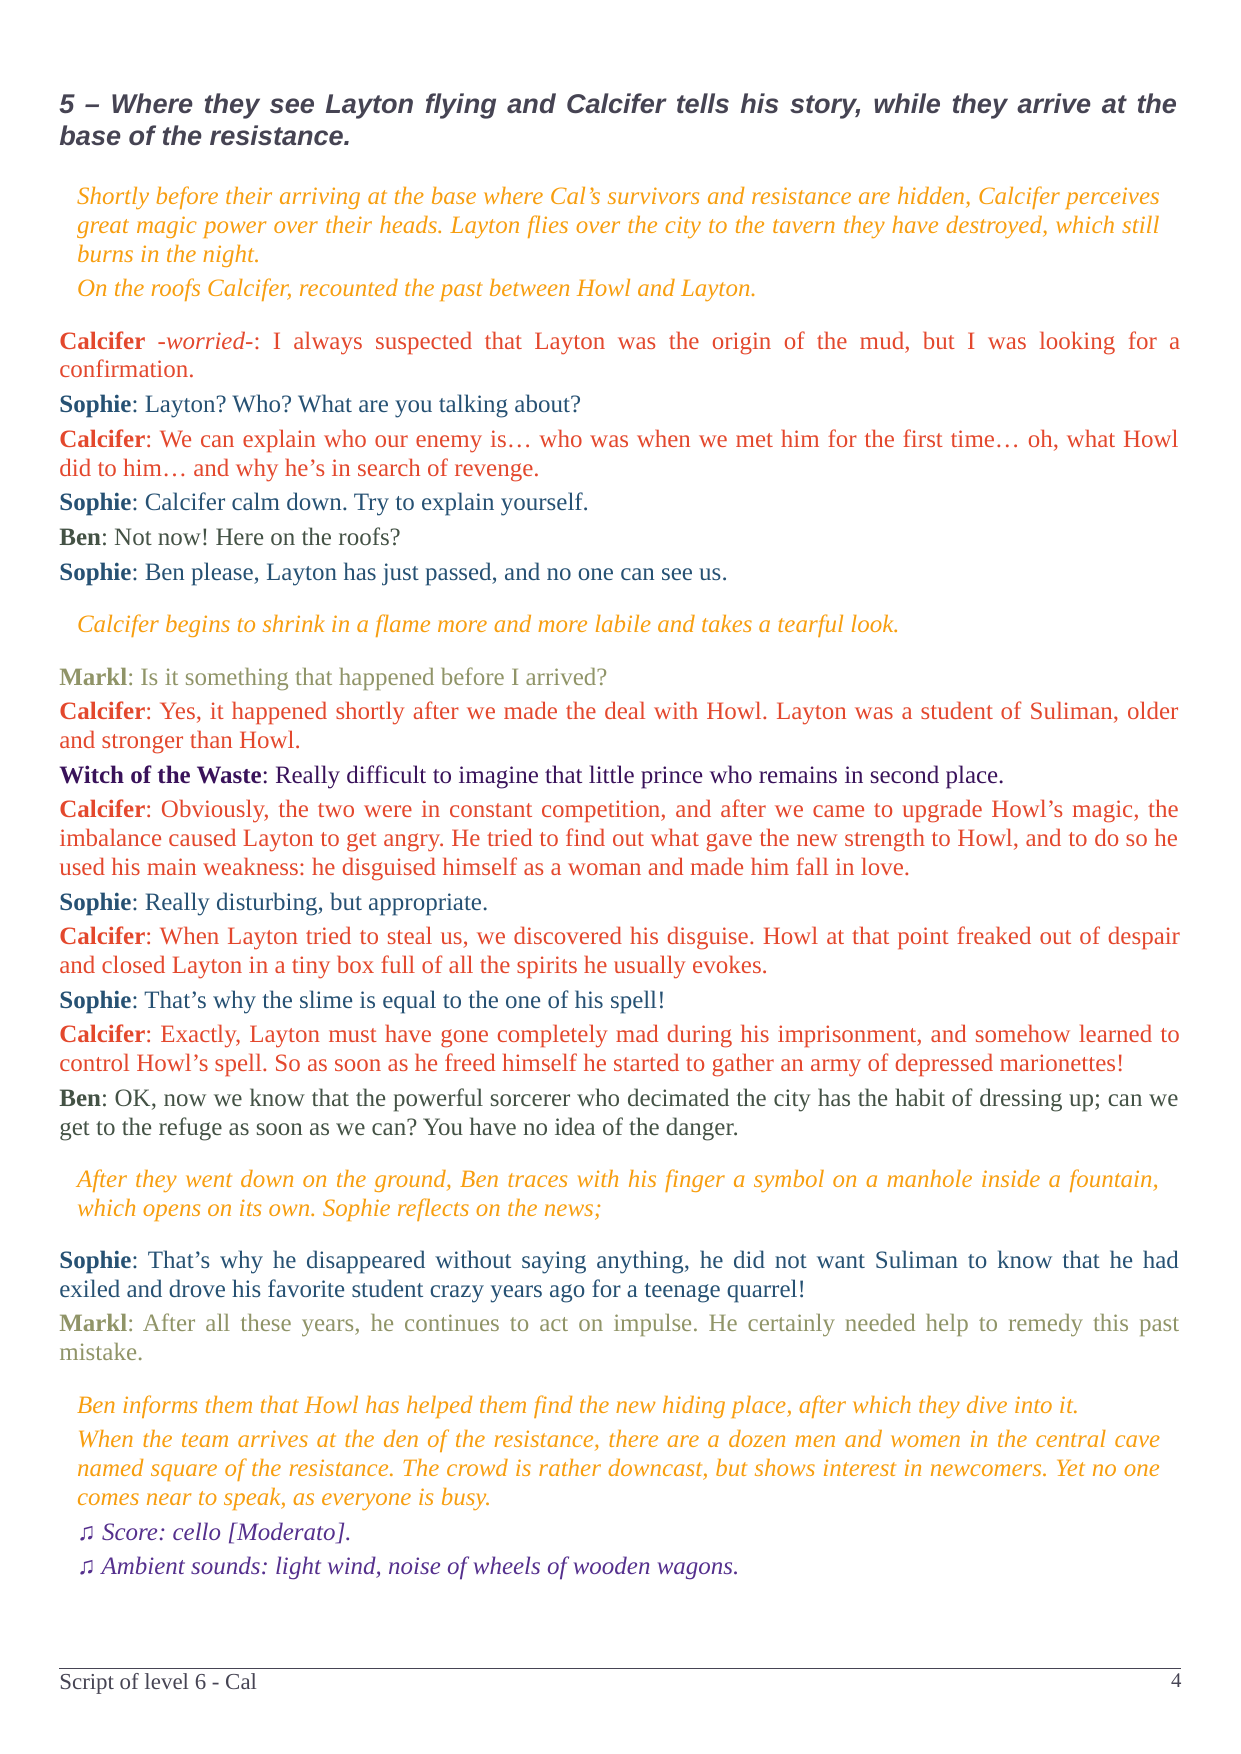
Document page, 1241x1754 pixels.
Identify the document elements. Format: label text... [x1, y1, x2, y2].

text Calcifer: Yes, it happened shortly after we made the deal with Howl. Layton was a student of Suliman, older and stronger than Howl. [59, 696, 1181, 754]
text Sophie: Ben please, Layton has just passed, and no one can see us. [59, 557, 1181, 586]
text Markl: Is it something that happened before I arrived? [59, 662, 1181, 690]
text Witch of the Waste: Really difficult to imagine that little prince who remains in second place. [59, 760, 1181, 788]
text When the team arrives at the den of the resistance, there are a dozen men and women in the central cave named square of the resistance. The crowd is rather downcast, but shows interest in newcomers. Yet no one comes near to speak, as everyone is busy. [59, 1407, 1181, 1499]
subtitle 5 – Where they see Layton flying and Calcifer tells his story, while they arrive at the base of the resistance. [59, 88, 1181, 151]
text ♫ Ambient sounds: light wind, noise of wheels of wooden wagons. [59, 1533, 1181, 1598]
text Ben: Not now! Here on the roofs? [59, 522, 1181, 551]
text Ben: OK, now we know that the powerful sorcerer who decimated the city has the habit of dressing up; can we get to the refuge as soon as we can? You have no idea of the danger. [59, 1083, 1181, 1140]
text Calcifer -worried-: I always suspected that Layton was the origin of the mud, but I was looking for a confirmation. [59, 326, 1181, 383]
text Calcifer: Exactly, Layton must have gone completely mad during his imprisonment, and somehow learned to control Howl’s spell. So as soon as he freed himself he started to gather an army of depressed marionettes! [59, 1019, 1181, 1077]
text Calcifer: When Layton tried to steal us, we discovered his disguise. Howl at that point freaked out of despair and closed Layton in a tiny box full of all the spirits he usually evokes. [59, 921, 1181, 979]
text ♫ Score: cello [Moderato]. [59, 1499, 1181, 1533]
text Markl: After all these years, he continues to act on impulse. He certainly needed help to remedy this past mistake. [59, 1308, 1181, 1366]
text After they went down on the ground, Ben traces with his finger a symbol on a manhole inside a fountain, which opens on its own. Sophie reflects on the news; [59, 1146, 1181, 1239]
text Sophie: That’s why the slime is equal to the one of his spell! [59, 985, 1181, 1013]
text On the roofs Calcifer, recounted the past between Howl and Layton. [59, 256, 1181, 320]
text Ben informs them that Howl has helped them find the new hiding place, after which they dive into it. [59, 1372, 1181, 1407]
text Calcifer: We can explain who our enemy is… who was when we met him for the first time… oh, what Howl did to him… and why he’s in search of revenge. [59, 424, 1181, 481]
text Sophie: That’s why he disappeared without saying anything, he did not want Suliman to know that he had exiled and drove his favorite student crazy years ago for a teenage quarrel! [59, 1245, 1181, 1303]
text Calcifer: Obviously, the two were in constant competition, and after we came to upgrade Howl’s magic, the imbalance caused Layton to get angry. He tried to find out what gave the new strength to Howl, and to do so he used his main weakness: he disguised himself as a woman and made him fall in love. [59, 794, 1181, 881]
text Sophie: Really disturbing, but appropriate. [59, 887, 1181, 915]
text Sophie: Layton? Who? What are you talking about? [59, 389, 1181, 418]
text Sophie: Calcifer calm down. Try to explain yourself. [59, 487, 1181, 516]
text Shortly before their arriving at the base where Cal’s survivors and resistance are hidden, Calcifer perceives great magic power over their heads. Layton flies over the city to the tavern they have destroyed, which still burns in the night. [59, 163, 1181, 256]
text Calcifer begins to shrink in a flame more and more labile and takes a tearful look. [59, 591, 1181, 656]
